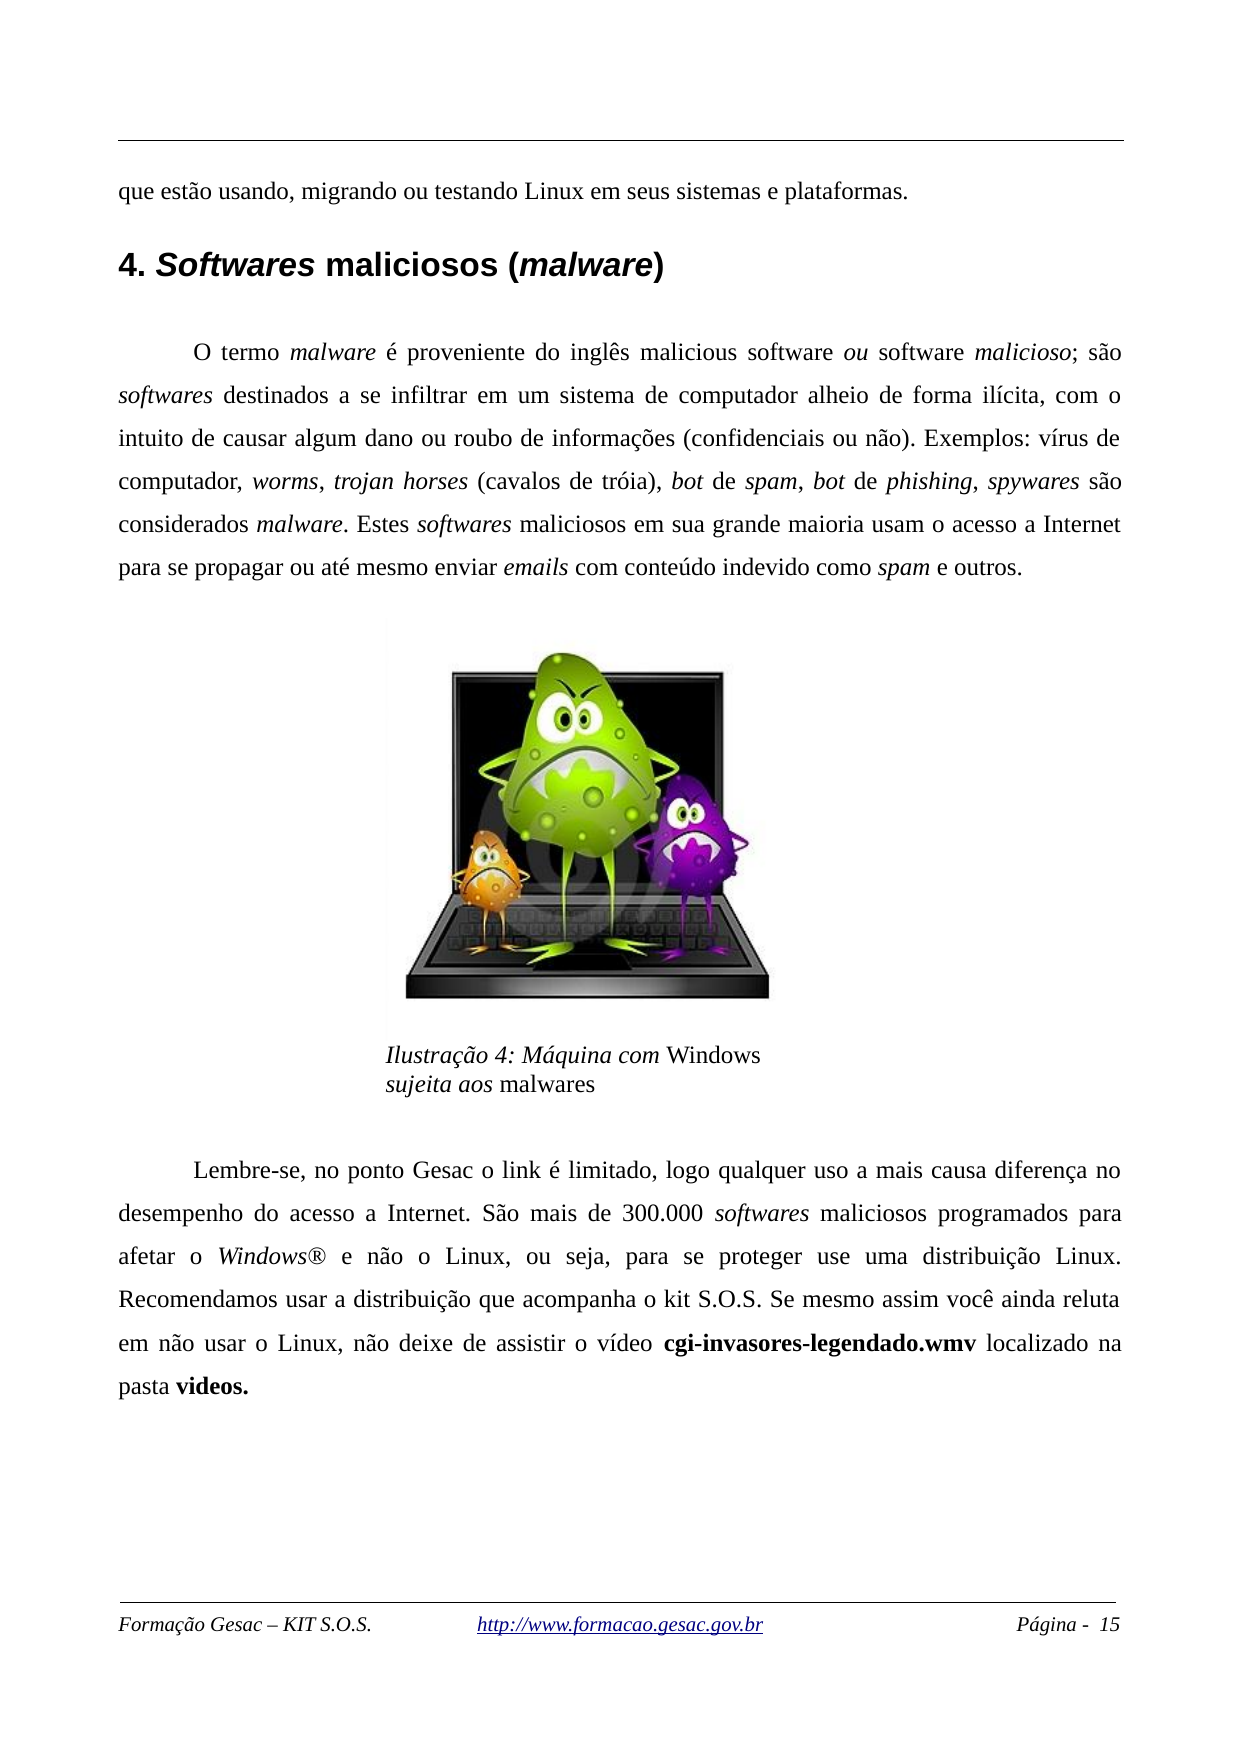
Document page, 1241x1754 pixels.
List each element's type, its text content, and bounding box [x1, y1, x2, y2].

text O termo malware é proveniente do inglês malicious software ou software malicioso; são softwares destinados a se infiltrar em um sistema de computador alheio de forma ilícita, com o intuito de causar algum dano ou roubo de informações (confidenciais ou não). Exemplos: vírus de computador, worms, trojan horses (cavalos de tróia), bot de spam, bot de phishing, spywares são considerados malware. Estes softwares maliciosos em sua grande maioria usam o acesso a Internet para se propagar ou até mesmo enviar emails com conteúdo indevido como spam e outros. [118, 337, 1122, 581]
text Ilustração 4: Máquina com Windows sujeita aos malwares [385, 1041, 780, 1098]
picture [385, 618, 781, 1041]
text Lembre-se, no ponto Gesac o link é limitado, logo qualquer uso a mais causa diferença no desempenho do acesso a Internet. São mais de 300.000 softwares maliciosos programados para afetar o Windows® e não o Linux, ou seja, para se proteger use uma distribuição Linux. Recomendamos usar a distribuição que acompanha o kit S.O.S. Se mesmo assim você ainda reluta em não usar o Linux, não deixe de assistir o vídeo cgi-invasores-legendado.wmv localizado na pasta videos. [118, 1155, 1122, 1399]
text que estão usando, migrando ou testando Linux em seus sistemas e plataformas. [118, 176, 1122, 205]
subtitle 4. Softwares maliciosos (malware) [118, 244, 1122, 283]
